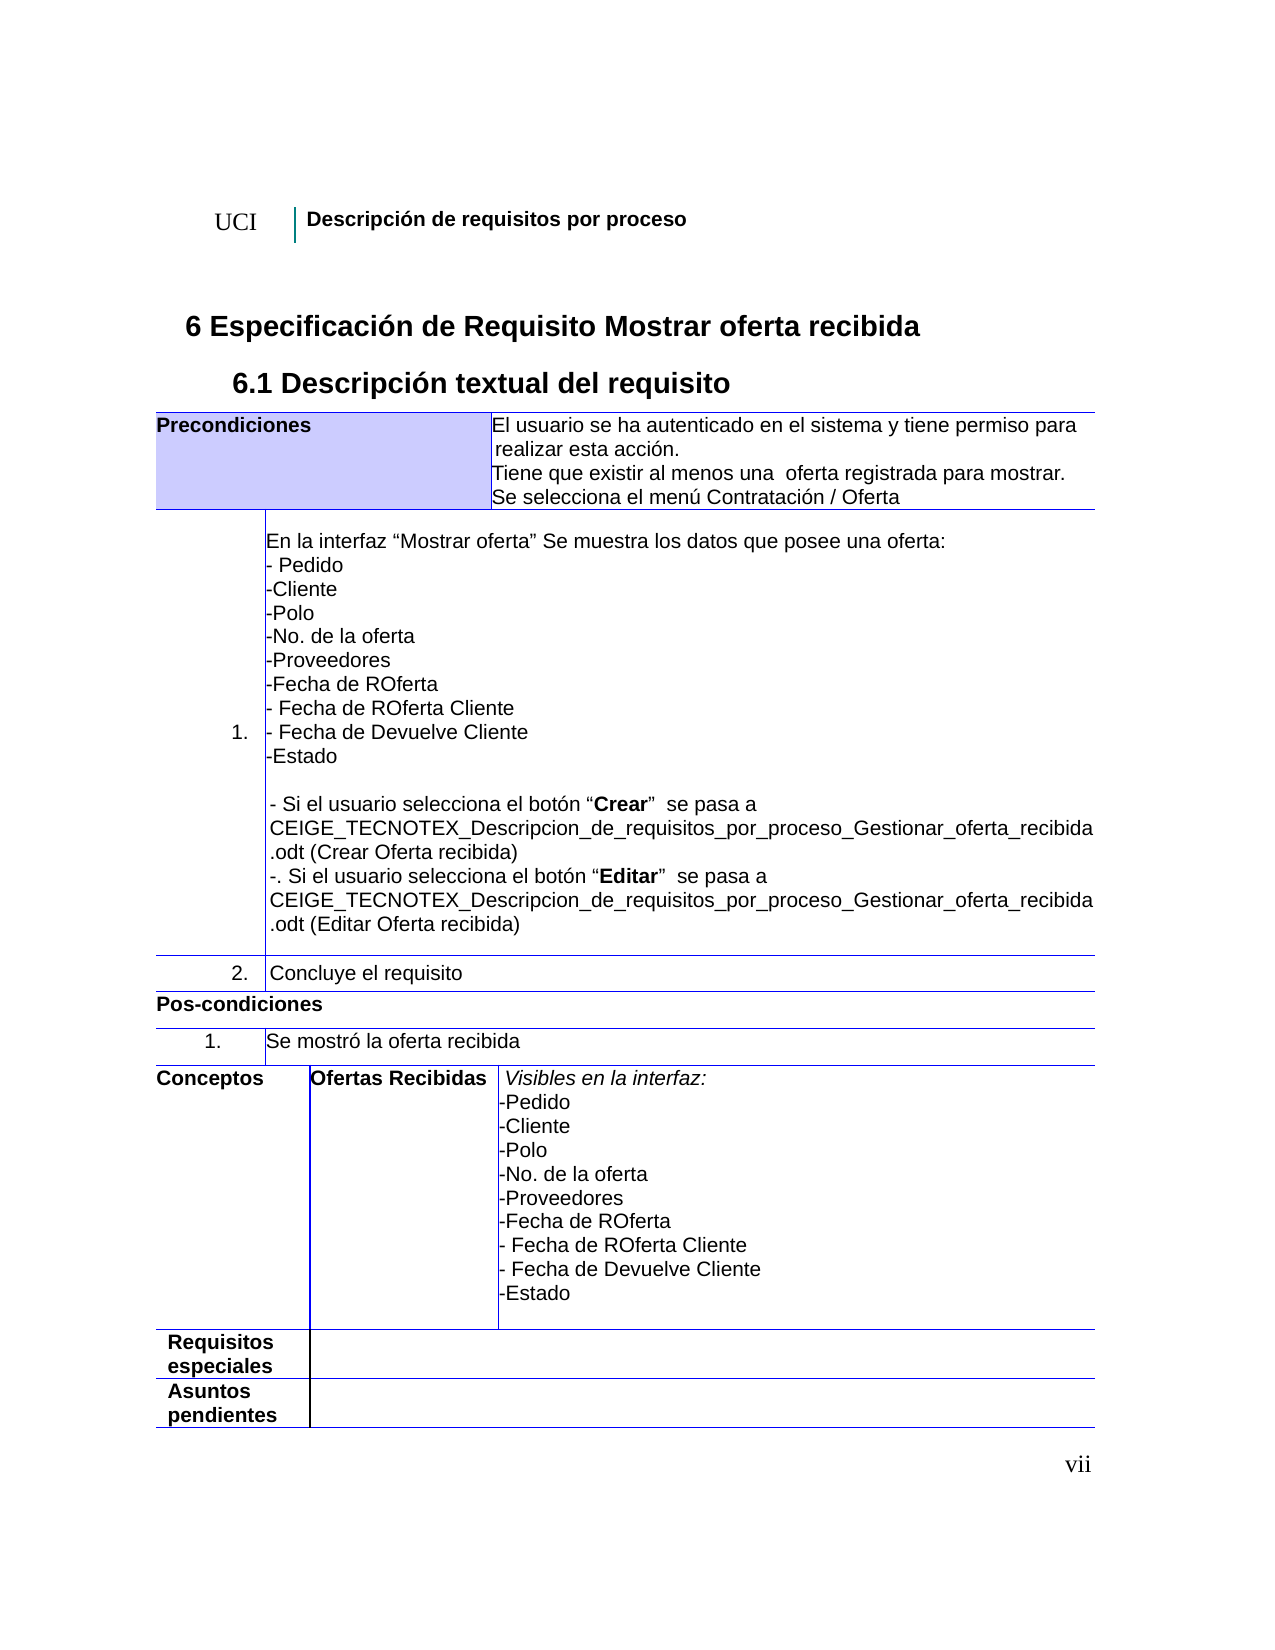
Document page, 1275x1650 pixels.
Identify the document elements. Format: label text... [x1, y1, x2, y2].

table_header El usuario se ha autenticado en el sistema y tiene permiso para realizar esta acción. Tiene que existir al menos una oferta registrada para mostrar. Se selecciona el menú Contratación / Oferta [492, 413, 1095, 509]
table_header Precondiciones [156, 413, 491, 509]
table_cell Pos-condiciones [156, 992, 1095, 1028]
table_cell [311, 1379, 1095, 1427]
table_cell [311, 1330, 1095, 1378]
table_cell 1. [156, 1029, 265, 1064]
table_cell Concluye el requisito [266, 956, 1095, 991]
table_cell Visibles en la interfaz: -Pedido -Cliente -Polo -No. de la oferta -Proveedores -Fecha de ROferta - Fecha de ROferta Cliente - Fecha de Devuelve Cliente -Estado [499, 1066, 1095, 1329]
table_cell Asuntos pendientes [156, 1379, 309, 1427]
table_cell Conceptos [156, 1066, 309, 1329]
table_cell Requisitos especiales [156, 1330, 309, 1378]
subtitle Descripción textual del requisito [177, 366, 1098, 400]
subtitle Especificación de Requisito Mostrar oferta recibida [177, 309, 1098, 342]
table_cell Se mostró la oferta recibida [266, 1029, 1095, 1064]
table_cell 1. [156, 510, 265, 955]
table_cell Ofertas Recibidas [311, 1066, 498, 1329]
table_cell En la interfaz “Mostrar oferta” Se muestra los datos que posee una oferta: - Pedido -Cliente -Polo -No. de la oferta -Proveedores -Fecha de ROferta - Fecha de ROferta Cliente - Fecha de Devuelve Cliente -Estado - Si el usuario selecciona el botón “Crear” se pasa a CEIGE_TECNOTEX_Descripcion_de_requisitos_por_proceso_Gestionar_oferta_recibida.odt (Crear Oferta recibida) -. Si el usuario selecciona el botón “Editar” se pasa a CEIGE_TECNOTEX_Descripcion_de_requisitos_por_proceso_Gestionar_oferta_recibida.odt (Editar Oferta recibida) [266, 510, 1095, 955]
table_cell 2. [156, 956, 265, 991]
